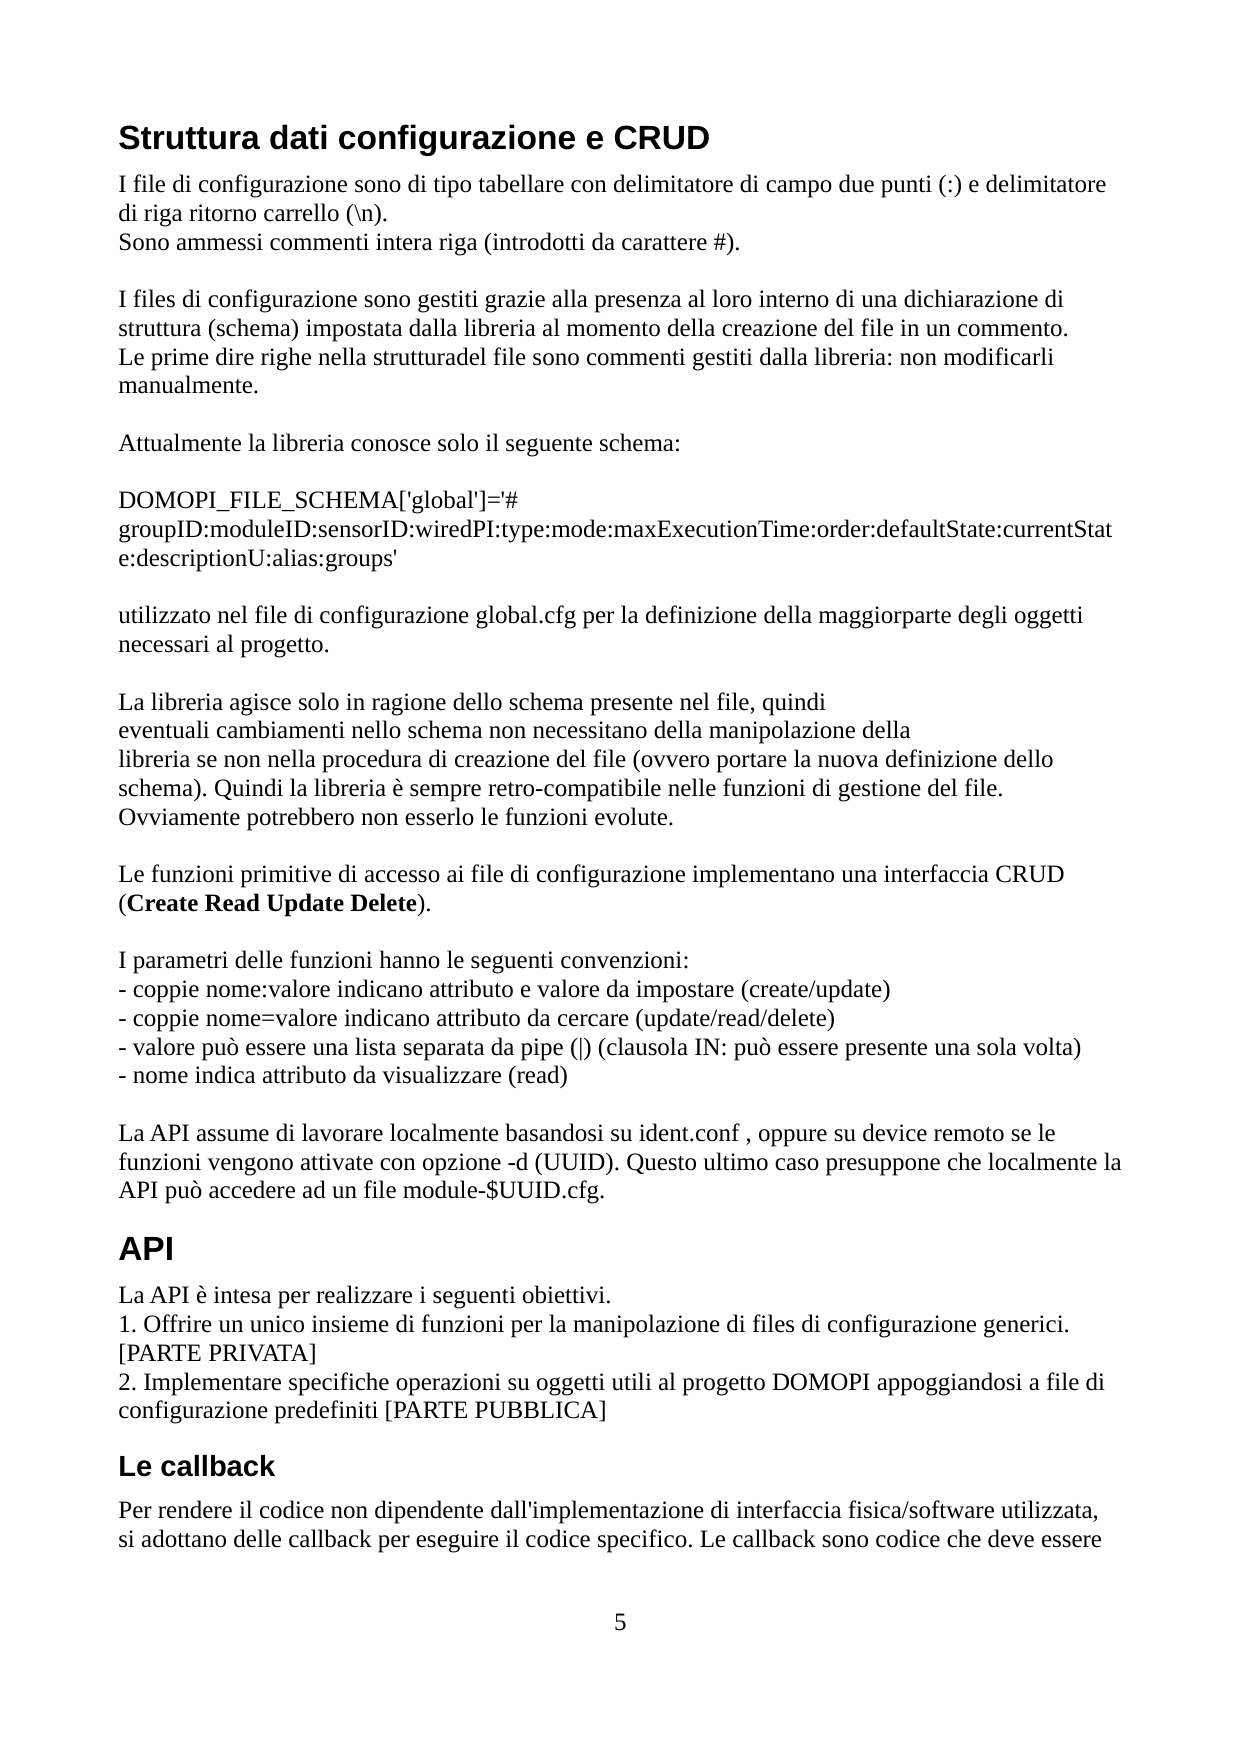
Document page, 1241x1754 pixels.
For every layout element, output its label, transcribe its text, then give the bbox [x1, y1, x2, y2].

text utilizzato nel file di configurazione global.cfg per la definizione della maggiorparte degli oggetti necessari al progetto. [118, 601, 1122, 658]
text La API è intesa per realizzare i seguenti obiettivi. [118, 1280, 1122, 1309]
text - coppie nome=valore indicano attributo da cercare (update/read/delete) [118, 1003, 1122, 1032]
text DOMOPI_FILE_SCHEMA['global']='# groupID:moduleID:sensorID:wiredPI:type:mode:maxExecutionTime:order:defaultState:currentState:descriptionU:alias:groups' [118, 486, 1122, 572]
text La API assume di lavorare localmente basandosi su ident.conf , oppure su device remoto se le funzioni vengono attivate con opzione -d (UUID). Questo ultimo caso presuppone che localmente la API può accedere ad un file module-$UUID.cfg. [118, 1118, 1122, 1204]
text 2. Implementare specifiche operazioni su oggetti utili al progetto DOMOPI appoggiandosi a file di configurazione predefiniti [PARTE PUBBLICA] [118, 1367, 1122, 1424]
text Ovviamente potrebbero non esserlo le funzioni evolute. [118, 802, 1122, 831]
subtitle Struttura dati configurazione e CRUD [118, 118, 1122, 157]
text - coppie nome:valore indicano attributo e valore da impostare (create/update) [118, 974, 1122, 1003]
text I file di configurazione sono di tipo tabellare con delimitatore di campo due punti (:) e delimitatore di riga ritorno carrello (\n). [118, 169, 1122, 227]
text Attualmente la libreria conosce solo il seguente schema: [118, 428, 1122, 457]
subtitle Le callback [118, 1449, 1122, 1483]
subtitle API [118, 1229, 1122, 1268]
text libreria se non nella procedura di creazione del file (ovvero portare la nuova definizione dello schema). Quindi la libreria è sempre retro-compatibile nelle funzioni di gestione del file. [118, 744, 1122, 802]
text 1. Offrire un unico insieme di funzioni per la manipolazione di files di configurazione generici. [PARTE PRIVATA] [118, 1309, 1122, 1367]
text La libreria agisce solo in ragione dello schema presente nel file, quindi [118, 687, 1122, 716]
text Per rendere il codice non dipendente dall'implementazione di interfaccia fisica/software utilizzata, si adottano delle callback per eseguire il codice specifico. Le callback sono codice che deve essere [118, 1495, 1122, 1553]
text Le prime dire righe nella strutturadel file sono commenti gestiti dalla libreria: non modificarli manualmente. [118, 342, 1122, 399]
text - nome indica attributo da visualizzare (read) [118, 1061, 1122, 1089]
text I files di configurazione sono gestiti grazie alla presenza al loro interno di una dichiarazione di struttura (schema) impostata dalla libreria al momento della creazione del file in un commento. [118, 284, 1122, 342]
text Le funzioni primitive di accesso ai file di configurazione implementano una interfaccia CRUD (Create Read Update Delete). [118, 859, 1122, 917]
text eventuali cambiamenti nello schema non necessitano della manipolazione della [118, 716, 1122, 744]
text - valore può essere una lista separata da pipe (|) (clausola IN: può essere presente una sola volta) [118, 1032, 1122, 1061]
text Sono ammessi commenti intera riga (introdotti da carattere #). [118, 227, 1122, 256]
text I parametri delle funzioni hanno le seguenti convenzioni: [118, 946, 1122, 974]
